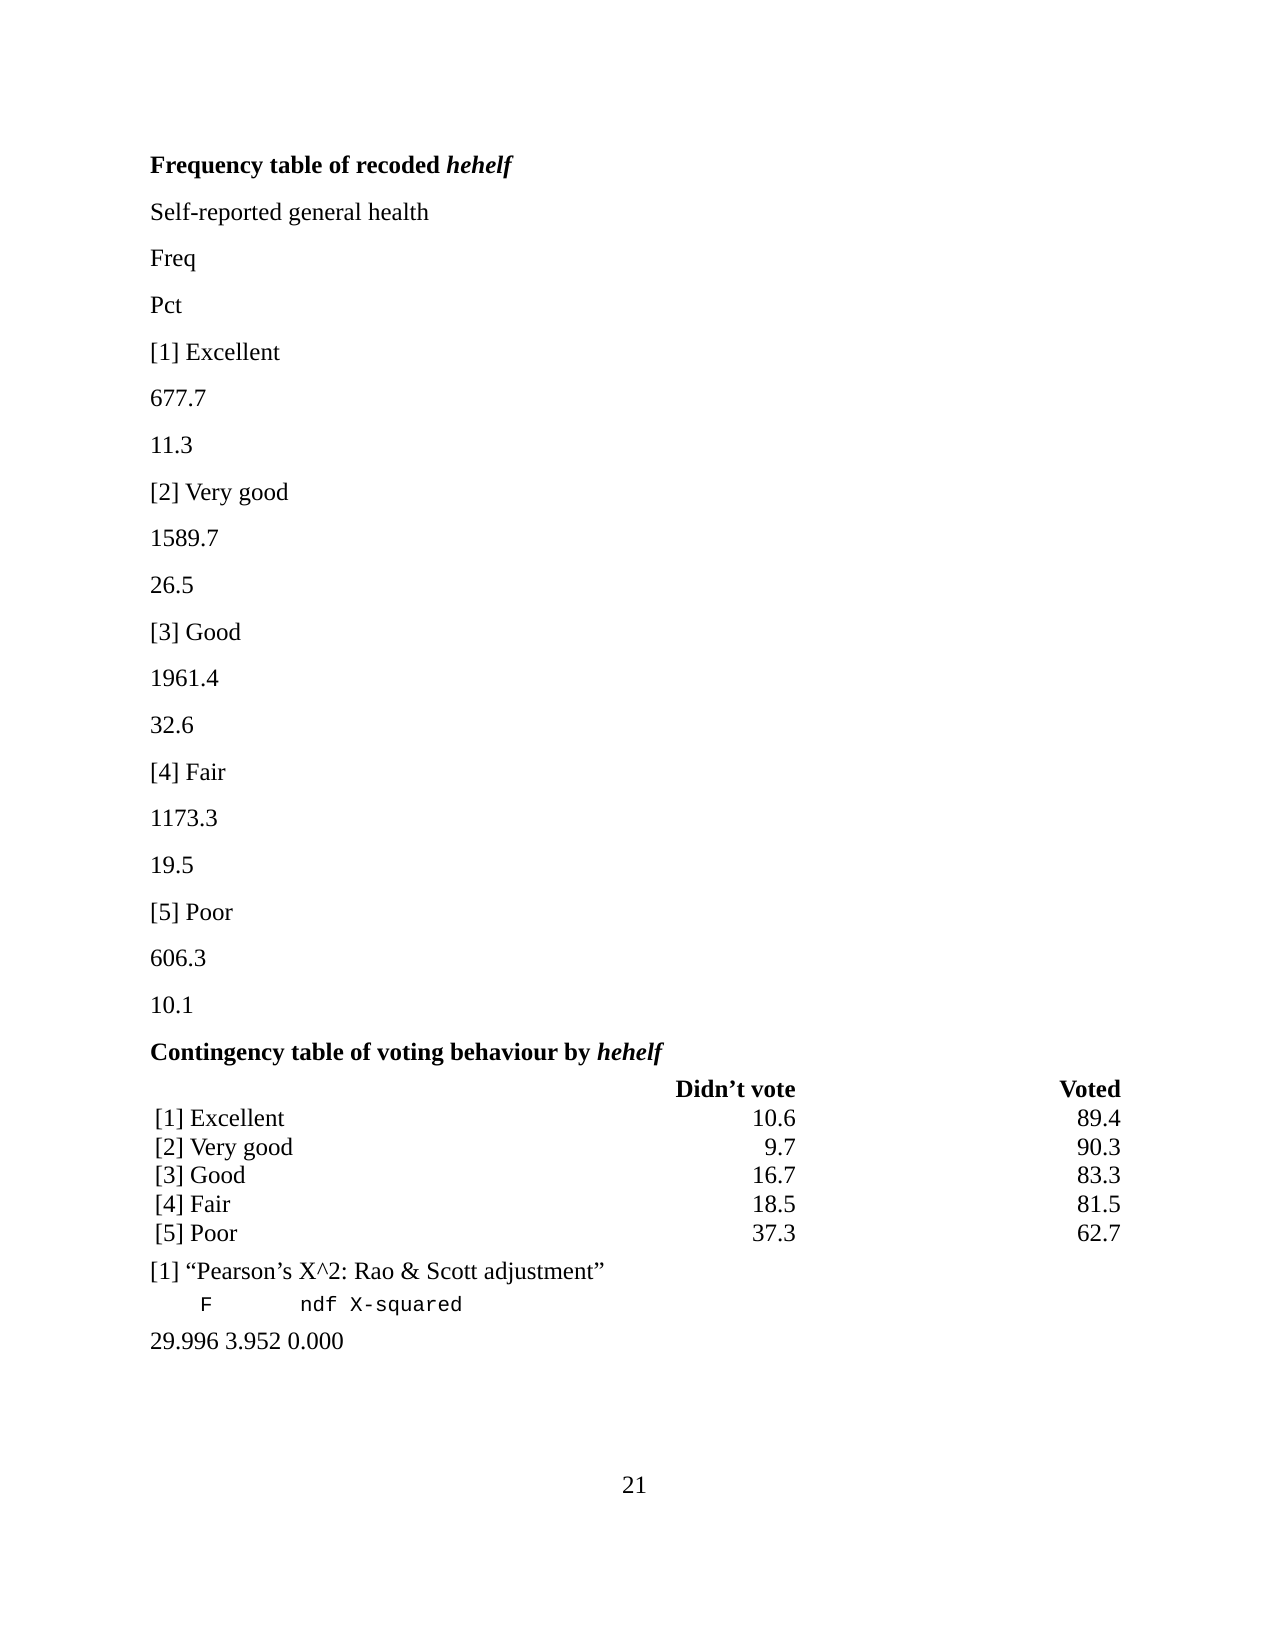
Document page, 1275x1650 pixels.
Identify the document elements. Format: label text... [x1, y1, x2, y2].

table_cell 18.5 [475, 1189, 800, 1218]
text 10.1 [150, 990, 1125, 1019]
text 677.7 [150, 383, 1125, 412]
text [1] Excellent [150, 337, 1125, 365]
text [1] “Pearson’s X^2: Rao & Scott adjustment” [150, 1256, 1125, 1284]
text [4] Fair [150, 757, 1125, 785]
text [2] Very good [150, 477, 1125, 505]
text 29.996 3.952 0.000 [150, 1326, 1125, 1355]
text 1173.3 [150, 803, 1125, 832]
text F ndf X-squared [150, 1293, 1125, 1317]
table_cell 37.3 [475, 1218, 800, 1247]
text Pct [150, 290, 1125, 319]
table_cell [5] Poor [150, 1218, 475, 1247]
table_cell 9.7 [475, 1132, 800, 1161]
table_cell 10.6 [475, 1103, 800, 1132]
table_cell 62.7 [800, 1218, 1125, 1247]
table_cell 89.4 [800, 1103, 1125, 1132]
table_cell [2] Very good [150, 1132, 475, 1161]
text Self-reported general health [150, 197, 1125, 225]
table_cell 81.5 [800, 1189, 1125, 1218]
table_cell 83.3 [800, 1161, 1125, 1189]
table_header Voted [800, 1074, 1125, 1103]
table_cell 16.7 [475, 1161, 800, 1189]
table_cell [1] Excellent [150, 1103, 475, 1132]
table_header [150, 1074, 475, 1103]
text 1961.4 [150, 663, 1125, 692]
table_cell [3] Good [150, 1161, 475, 1189]
table_cell 90.3 [800, 1132, 1125, 1161]
text [3] Good [150, 617, 1125, 645]
text 1589.7 [150, 523, 1125, 552]
text Freq [150, 243, 1125, 272]
text Frequency table of recoded hehelf [150, 150, 1125, 179]
text [5] Poor [150, 897, 1125, 925]
table_cell [4] Fair [150, 1189, 475, 1218]
text 26.5 [150, 570, 1125, 599]
text Contingency table of voting behaviour by hehelf [150, 1037, 1125, 1065]
text 606.3 [150, 943, 1125, 972]
text 11.3 [150, 430, 1125, 459]
table_header Didn’t vote [475, 1074, 800, 1103]
text 19.5 [150, 850, 1125, 879]
text 32.6 [150, 710, 1125, 739]
